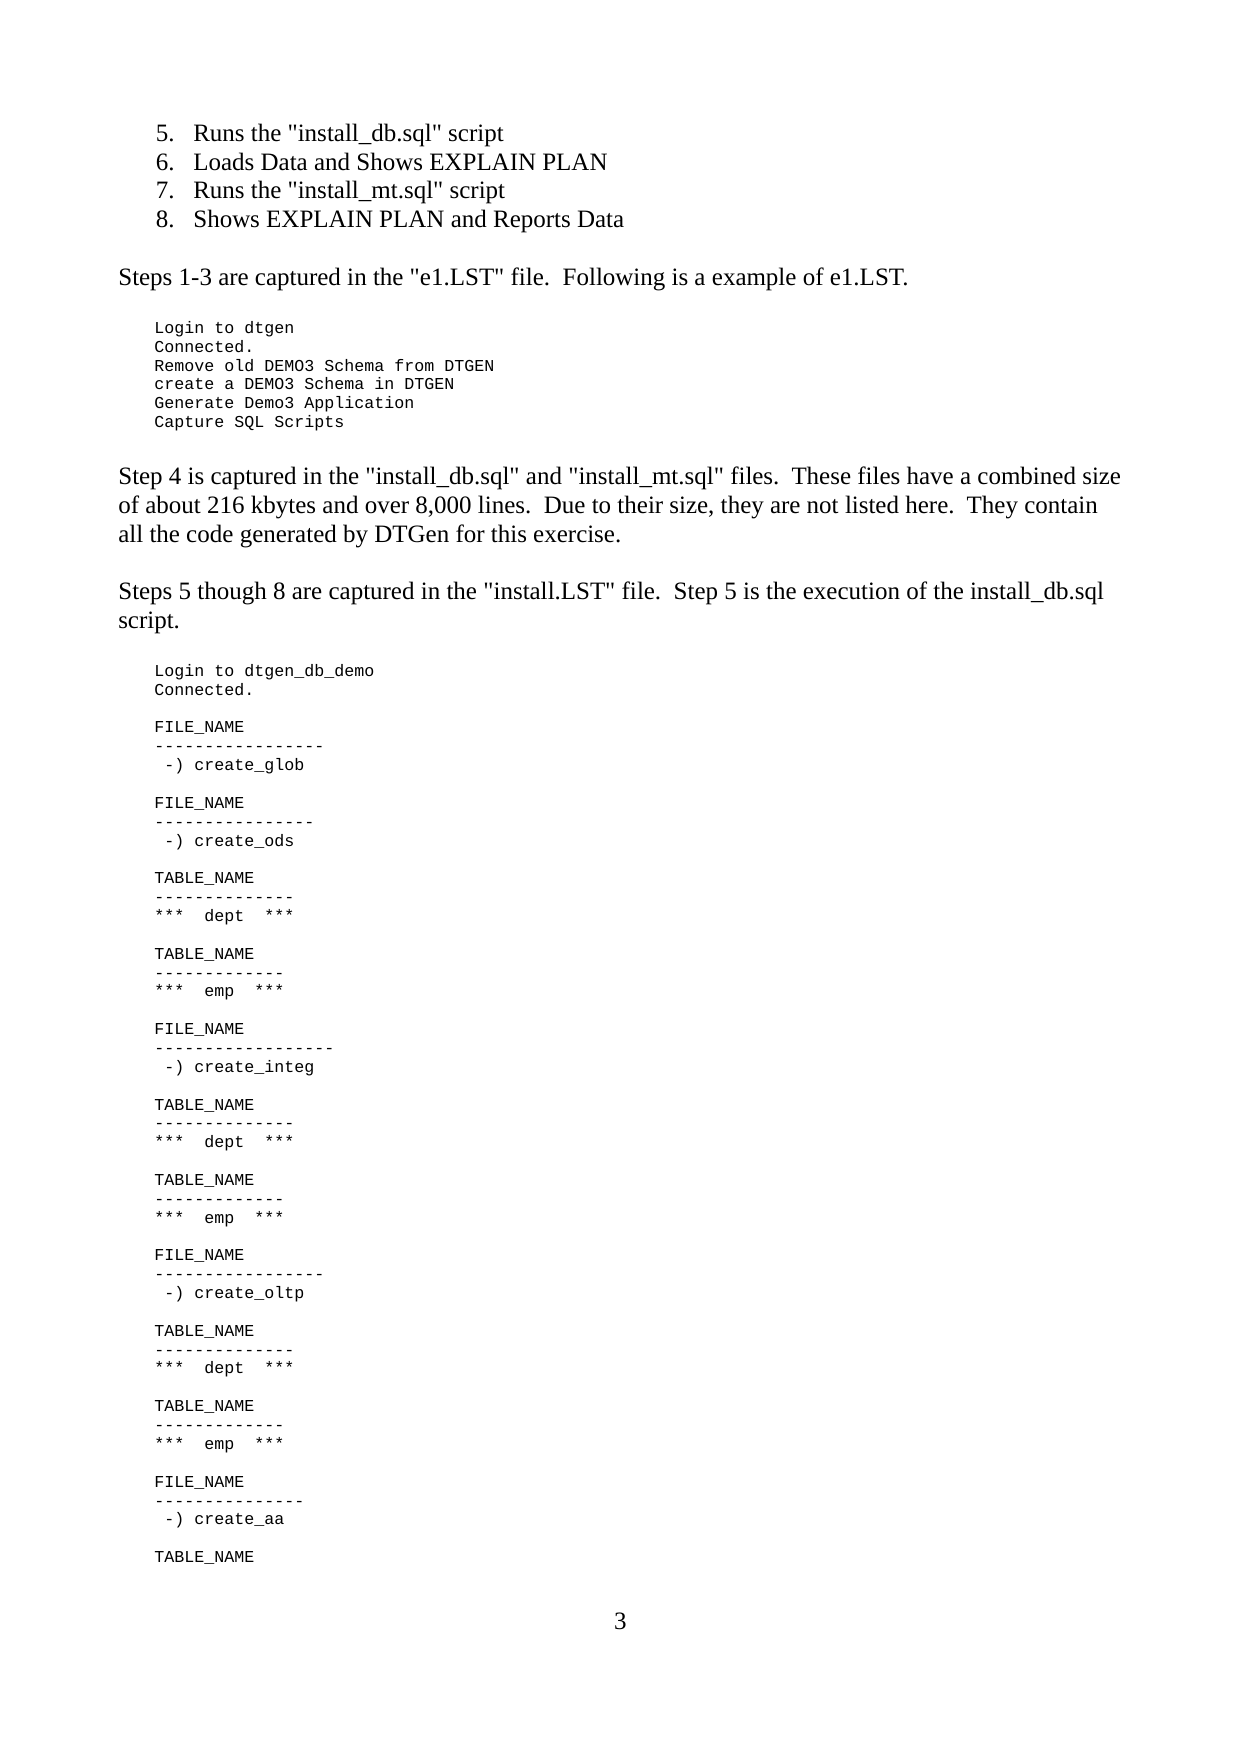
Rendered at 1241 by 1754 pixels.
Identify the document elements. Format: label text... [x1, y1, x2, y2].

text ------------- [154, 964, 1086, 983]
text TABLE_NAME [154, 1549, 1086, 1567]
text ---------------- [154, 813, 1086, 832]
text *** dept *** [154, 908, 1086, 926]
text -) create_aa [154, 1511, 1086, 1530]
text -) create_integ [154, 1058, 1086, 1077]
text Remove old DEMO3 Schema from DTGEN [154, 357, 1086, 376]
text --------------- [154, 1492, 1086, 1511]
text TABLE_NAME [154, 870, 1086, 889]
text Steps 5 though 8 are captured in the "install.LST" file. Step 5 is the execution of the install_db.sql script. [118, 576, 1122, 634]
text create a DEMO3 Schema in DTGEN [154, 376, 1086, 395]
text TABLE_NAME [154, 1322, 1086, 1341]
text FILE_NAME [154, 719, 1086, 738]
text ------------------ [154, 1039, 1086, 1058]
text *** emp *** [154, 1209, 1086, 1228]
text FILE_NAME [154, 1247, 1086, 1266]
text -) create_glob [154, 757, 1086, 776]
text ----------------- [154, 738, 1086, 757]
list Runs the "install_db.sql" script [156, 118, 1122, 147]
text -------------- [154, 1115, 1086, 1134]
text Login to dtgen_db_demo [154, 662, 1086, 681]
text ----------------- [154, 1266, 1086, 1285]
text FILE_NAME [154, 1473, 1086, 1492]
text Connected. [154, 681, 1086, 700]
text FILE_NAME [154, 794, 1086, 813]
text *** dept *** [154, 1360, 1086, 1379]
text ------------- [154, 1190, 1086, 1209]
text Login to dtgen [154, 319, 1086, 338]
text -) create_oltp [154, 1285, 1086, 1303]
text Connected. [154, 338, 1086, 357]
list Runs the "install_mt.sql" script [156, 176, 1122, 204]
list Loads Data and Shows EXPLAIN PLAN [156, 147, 1122, 176]
text -) create_ods [154, 832, 1086, 851]
text TABLE_NAME [154, 1172, 1086, 1190]
text ------------- [154, 1417, 1086, 1436]
text TABLE_NAME [154, 945, 1086, 964]
text Generate Demo3 Application [154, 395, 1086, 414]
text *** dept *** [154, 1134, 1086, 1153]
text Steps 1-3 are captured in the "e1.LST" file. Following is a example of e1.LST. [118, 262, 1122, 291]
text Step 4 is captured in the "install_db.sql" and "install_mt.sql" files. These files have a combined size of about 216 kbytes and over 8,000 lines. Due to their size, they are not listed here. They contain all the code generated by DTGen for this exercise. [118, 461, 1122, 547]
text *** emp *** [154, 1436, 1086, 1454]
text TABLE_NAME [154, 1096, 1086, 1115]
text FILE_NAME [154, 1021, 1086, 1039]
text -------------- [154, 1341, 1086, 1360]
list Shows EXPLAIN PLAN and Reports Data [156, 204, 1122, 233]
text Capture SQL Scripts [154, 414, 1086, 432]
text TABLE_NAME [154, 1398, 1086, 1417]
text *** emp *** [154, 983, 1086, 1002]
text -------------- [154, 889, 1086, 908]
